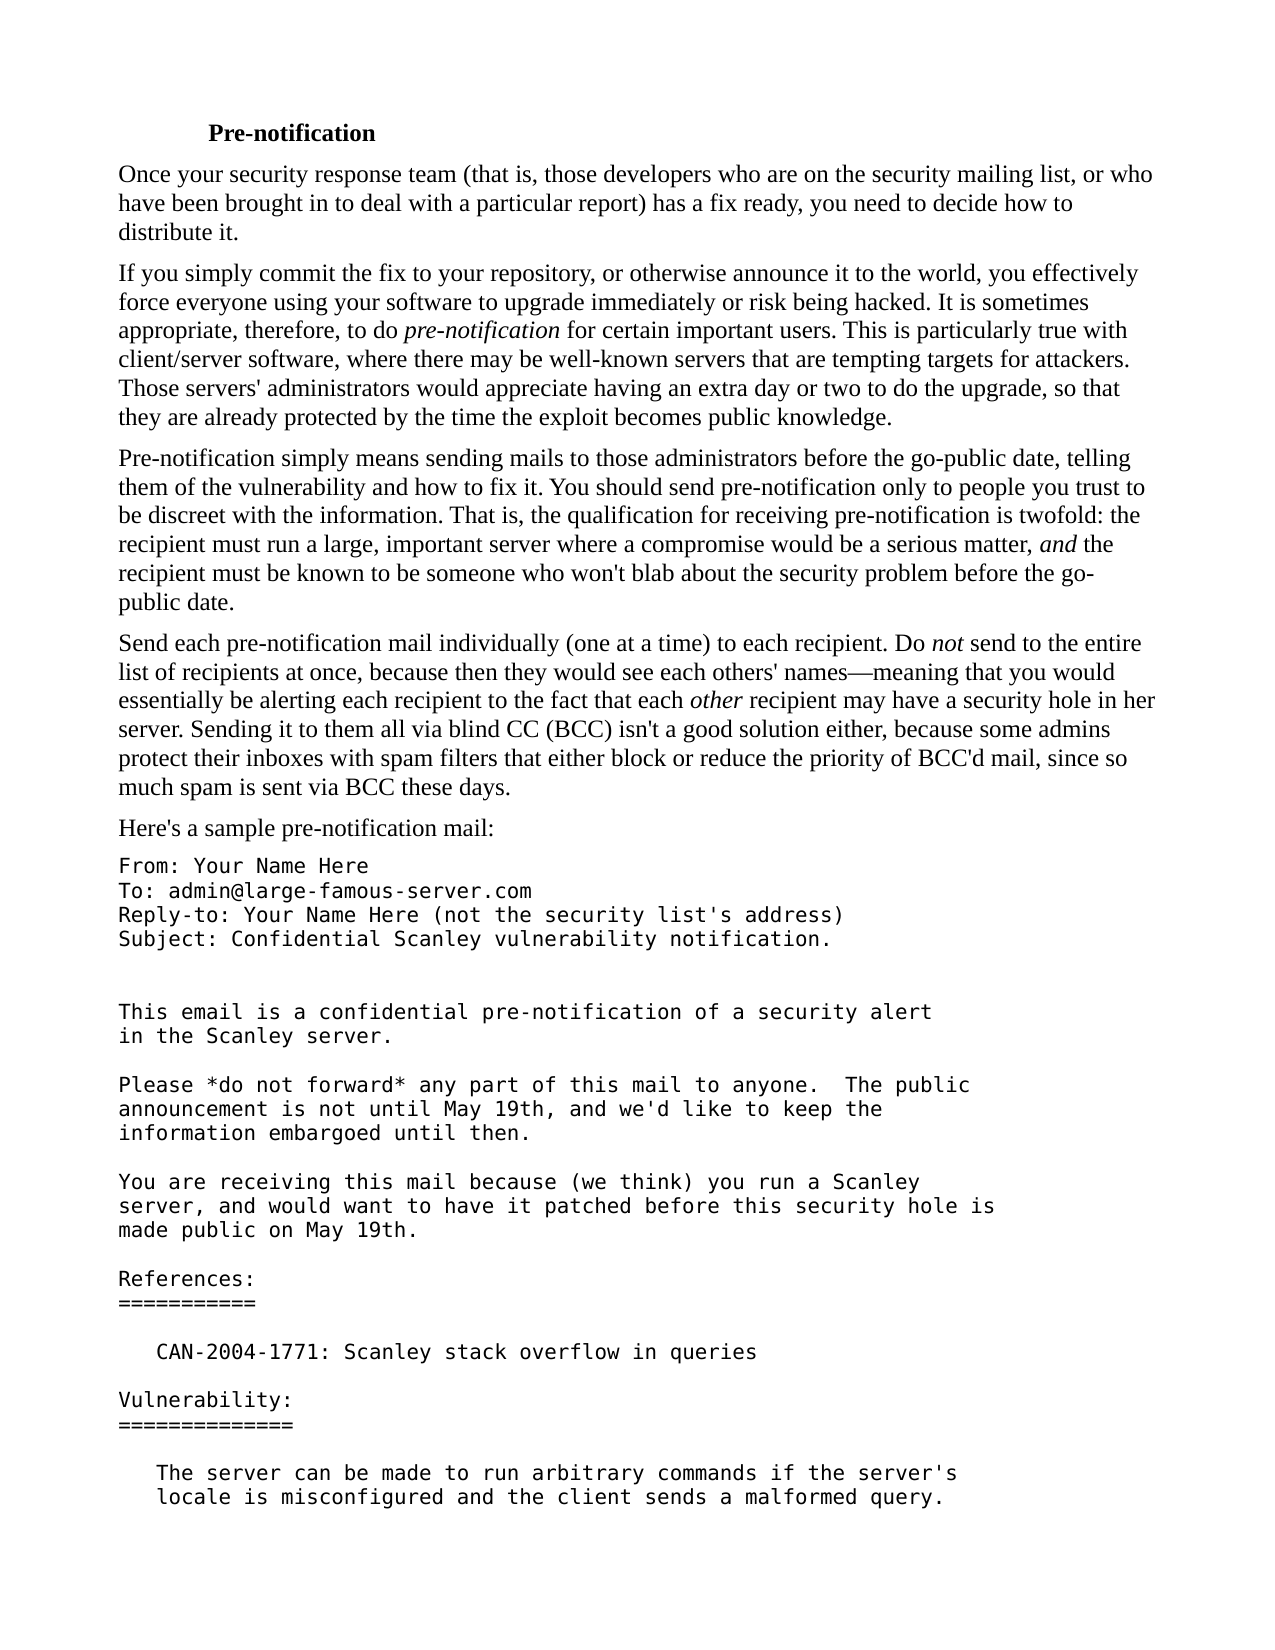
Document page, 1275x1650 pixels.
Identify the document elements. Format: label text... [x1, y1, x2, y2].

text CAN-2004-1771: Scanley stack overflow in queries [118, 1340, 1157, 1364]
text information embargoed until then. [118, 1121, 1157, 1146]
text References: [118, 1267, 1157, 1291]
text Subject: Confidential Scanley vulnerability notification. [118, 927, 1157, 951]
text The server can be made to run arbitrary commands if the server's [118, 1461, 1157, 1485]
text Once your security response team (that is, those developers who are on the security mailing list, or who have been brought in to deal with a particular report) has a fix ready, you need to decide how to distribute it. [118, 159, 1157, 246]
text Here's a sample pre-notification mail: [118, 813, 1157, 842]
text in the Scanley server. [118, 1024, 1157, 1048]
text Pre-notification simply means sending mails to those administrators before the go-public date, telling them of the vulnerability and how to fix it. You should send pre-notification only to people you trust to be discreet with the information. That is, the qualification for receiving pre-notification is twofold: the recipient must run a large, important server where a compromise would be a serious matter, and the recipient must be known to be someone who won't blab about the security problem before the go-public date. [118, 443, 1157, 616]
text This email is a confidential pre-notification of a security alert [118, 1000, 1157, 1024]
text server, and would want to have it patched before this security hole is [118, 1194, 1157, 1218]
text made public on May 19th. [118, 1218, 1157, 1243]
text From: Your Name Here [118, 854, 1157, 879]
text To: admin@large-famous-server.com [118, 879, 1157, 903]
text Please *do not forward* any part of this mail to anyone. The public [118, 1073, 1157, 1097]
text Vulnerability: [118, 1388, 1157, 1413]
subtitle Pre-notification [118, 118, 1157, 147]
text You are receiving this mail because (we think) you run a Scanley [118, 1170, 1157, 1194]
text locale is misconfigured and the client sends a malformed query. [118, 1485, 1157, 1510]
text announcement is not until May 19th, and we'd like to keep the [118, 1097, 1157, 1121]
text =========== [118, 1291, 1157, 1316]
text ============== [118, 1413, 1157, 1437]
text Reply-to: Your Name Here (not the security list's address) [118, 903, 1157, 927]
text Send each pre-notification mail individually (one at a time) to each recipient. Do not send to the entire list of recipients at once, because then they would see each others' names—meaning that you would essentially be alerting each recipient to the fact that each other recipient may have a security hole in her server. Sending it to them all via blind CC (BCC) isn't a good solution either, because some admins protect their inboxes with spam filters that either block or reduce the priority of BCC'd mail, since so much spam is sent via BCC these days. [118, 628, 1157, 801]
text If you simply commit the fix to your repository, or otherwise announce it to the world, you effectively force everyone using your software to upgrade immediately or risk being hacked. It is sometimes appropriate, therefore, to do pre-notification for certain important users. This is particularly true with client/server software, where there may be well-known servers that are tempting targets for attackers. Those servers' administrators would appreciate having an extra day or two to do the upgrade, so that they are already protected by the time the exploit becomes public knowledge. [118, 258, 1157, 431]
